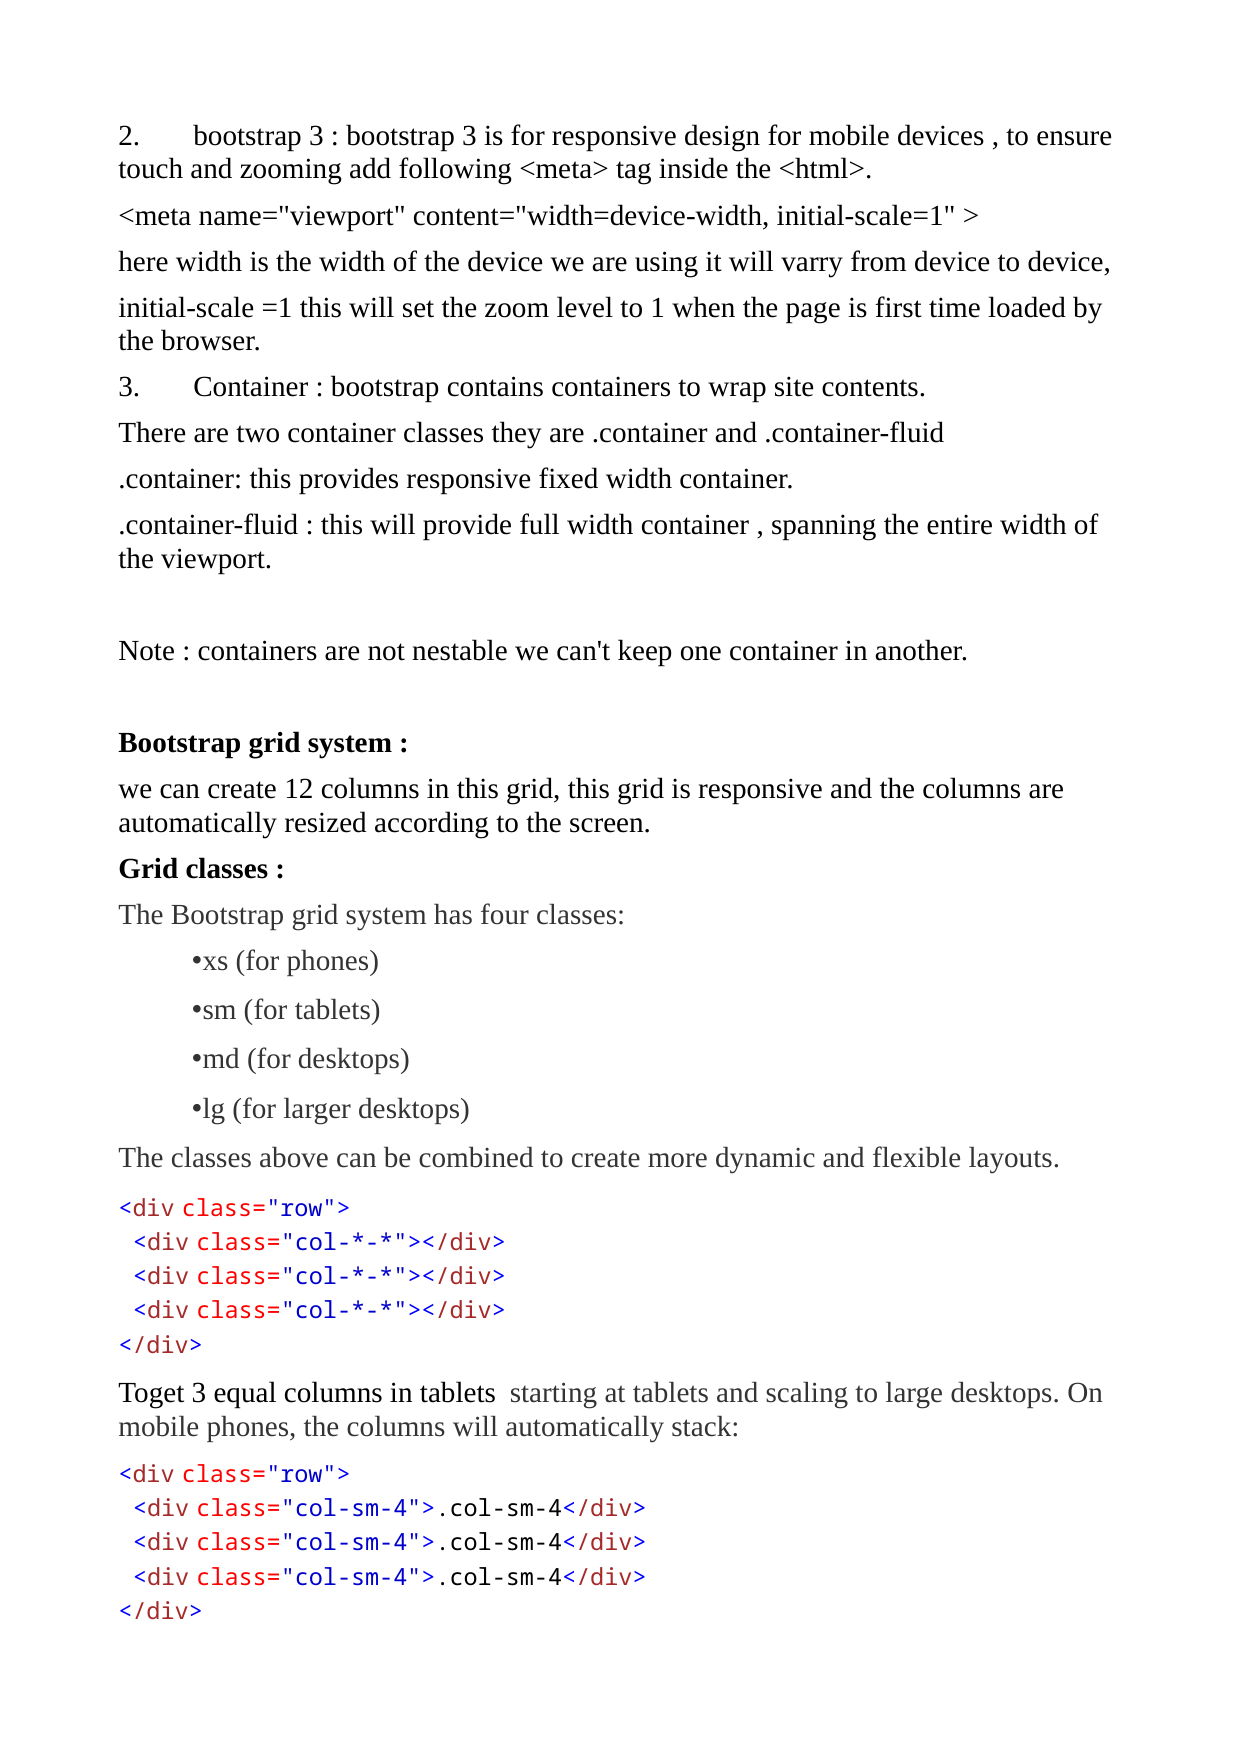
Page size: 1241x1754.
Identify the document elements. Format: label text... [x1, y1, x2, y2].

list Container : bootstrap contains containers to wrap site contents. [118, 369, 1122, 403]
list There are two container classes they are .container and .container-fluid [118, 415, 1122, 449]
list here width is the width of the device we are using it will varry from device to device, [118, 244, 1122, 277]
text Toget 3 equal columns in tablets starting at tablets and scaling to large desktops. On mobile phones, the columns will automatically stack: [118, 1376, 1122, 1443]
text The classes above can be combined to create more dynamic and flexible layouts. [118, 1140, 1122, 1173]
text Bootstrap grid system : [118, 725, 1122, 759]
list bootstrap 3 : bootstrap 3 is for responsive design for mobile devices , to ensure touch and zooming add following <meta> tag inside the <html>. [118, 118, 1122, 185]
list lg (for larger desktops) [118, 1091, 1122, 1124]
list initial-scale =1 this will set the zoom level to 1 when the page is first time loaded by the browser. [118, 290, 1122, 357]
text <div class="row"> <div class="col-*-*"></div> <div class="col-*-*"></div> <div class="col-*-*"></div> </div> [118, 1189, 1122, 1360]
text Note : containers are not nestable we can't keep one container in another. [118, 633, 1122, 667]
list sm (for tablets) [118, 992, 1122, 1026]
text The Bootstrap grid system has four classes: [118, 897, 1122, 930]
text we can create 12 columns in this grid, this grid is responsive and the columns are automatically resized according to the screen. [118, 771, 1122, 838]
list .container-fluid : this will provide full width container , spanning the entire width of the viewport. [118, 507, 1122, 574]
list .container: this provides responsive fixed width container. [118, 461, 1122, 495]
text <div class="row"> <div class="col-sm-4">.col-sm-4</div> <div class="col-sm-4">.col-sm-4</div> <div class="col-sm-4">.col-sm-4</div> </div> [118, 1455, 1122, 1626]
list <meta name="viewport" content="width=device-width, initial-scale=1" > [118, 198, 1122, 231]
list xs (for phones) [118, 943, 1122, 977]
list md (for desktops) [118, 1041, 1122, 1075]
text Grid classes : [118, 851, 1122, 884]
